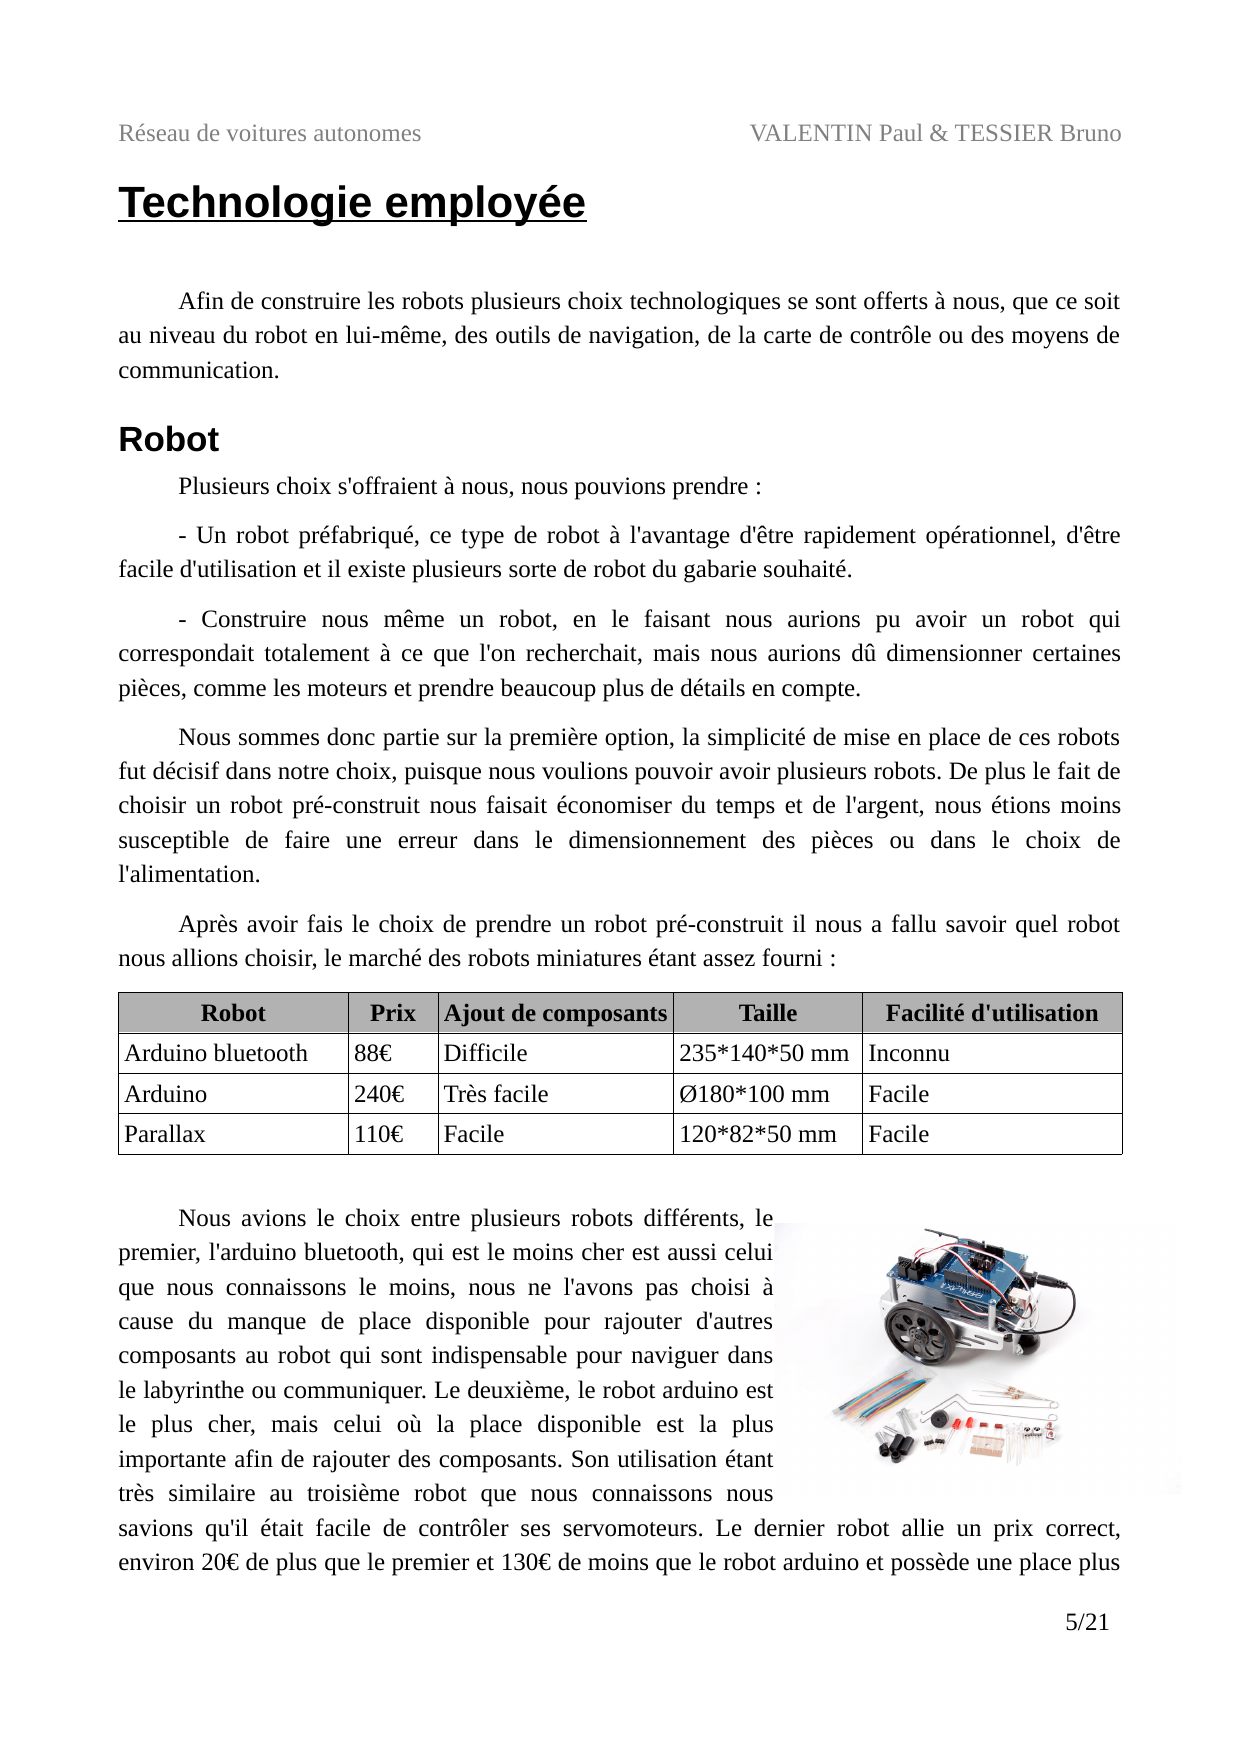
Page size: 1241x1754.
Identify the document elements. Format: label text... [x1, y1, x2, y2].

table_cell Difficile [439, 1034, 673, 1073]
table_header Ajout de composants [439, 993, 673, 1032]
table_header Robot [119, 993, 348, 1032]
text Plusieurs choix s'offraient à nous, nous pouvions prendre : [118, 471, 1122, 500]
table_cell 88€ [349, 1034, 438, 1073]
text - Un robot préfabriqué, ce type de robot à l'avantage d'être rapidement opérationnel, d'être facile d'utilisation et il existe plusieurs sorte de robot du gabarie souhaité. [118, 520, 1122, 583]
table_cell Parallax [119, 1114, 348, 1153]
subtitle Technologie employée [118, 176, 1152, 227]
table_cell Ø180*100 mm [674, 1074, 862, 1113]
table_cell 235*140*50 mm [674, 1034, 862, 1073]
table_cell 110€ [349, 1114, 438, 1153]
subtitle Robot [118, 418, 1122, 458]
table_cell Très facile [439, 1074, 673, 1113]
table_cell Facile [863, 1074, 1122, 1113]
text Nous avions le choix entre plusieurs robots différents, le premier, l'arduino bluetooth, qui est le moins cher est aussi celui que nous connaissons le moins, nous ne l'avons pas choisi à cause du manque de place disponible pour rajouter d'autres composants au robot qui sont indispensable pour naviguer dans le labyrinthe ou communiquer. Le deuxième, le robot arduino est le plus cher, mais celui où la place disponible est la plus importante afin de rajouter des composants. Son utilisation étant très similaire au troisième robot que nous connaissons nous savions qu'il était facile de contrôler ses servomoteurs. Le dernier robot allie un prix correct, environ 20€ de plus que le premier et 130€ de moins que le robot arduino et possède une place plus [118, 1203, 1122, 1576]
table_cell 120*82*50 mm [674, 1114, 862, 1153]
text - Construire nous même un robot, en le faisant nous aurions pu avoir un robot qui correspondait totalement à ce que l'on recherchait, mais nous aurions dû dimensionner certaines pièces, comme les moteurs et prendre beaucoup plus de détails en compte. [118, 604, 1122, 701]
table_cell Inconnu [863, 1034, 1122, 1073]
text Nous sommes donc partie sur la première option, la simplicité de mise en place de ces robots fut décisif dans notre choix, puisque nous voulions pouvoir avoir plusieurs robots. De plus le fait de choisir un robot pré-construit nous faisait économiser du temps et de l'argent, nous étions moins susceptible de faire une erreur dans le dimensionnement des pièces ou dans le choix de l'alimentation. [118, 722, 1122, 888]
table_header Prix [349, 993, 438, 1032]
table_cell Facile [863, 1114, 1122, 1153]
table_cell Facile [439, 1114, 673, 1153]
table_cell Arduino [119, 1074, 348, 1113]
table_header Taille [674, 993, 862, 1032]
table_cell 240€ [349, 1074, 438, 1113]
text Afin de construire les robots plusieurs choix technologiques se sont offerts à nous, que ce soit au niveau du robot en lui-même, des outils de navigation, de la carte de contrôle ou des moyens de communication. [118, 286, 1122, 383]
table_header Facilité d'utilisation [863, 993, 1122, 1032]
table_cell Arduino bluetooth [119, 1034, 348, 1073]
picture [774, 1223, 1182, 1495]
text Après avoir fais le choix de prendre un robot pré-construit il nous a fallu savoir quel robot nous allions choisir, le marché des robots miniatures étant assez fourni : [118, 909, 1122, 972]
